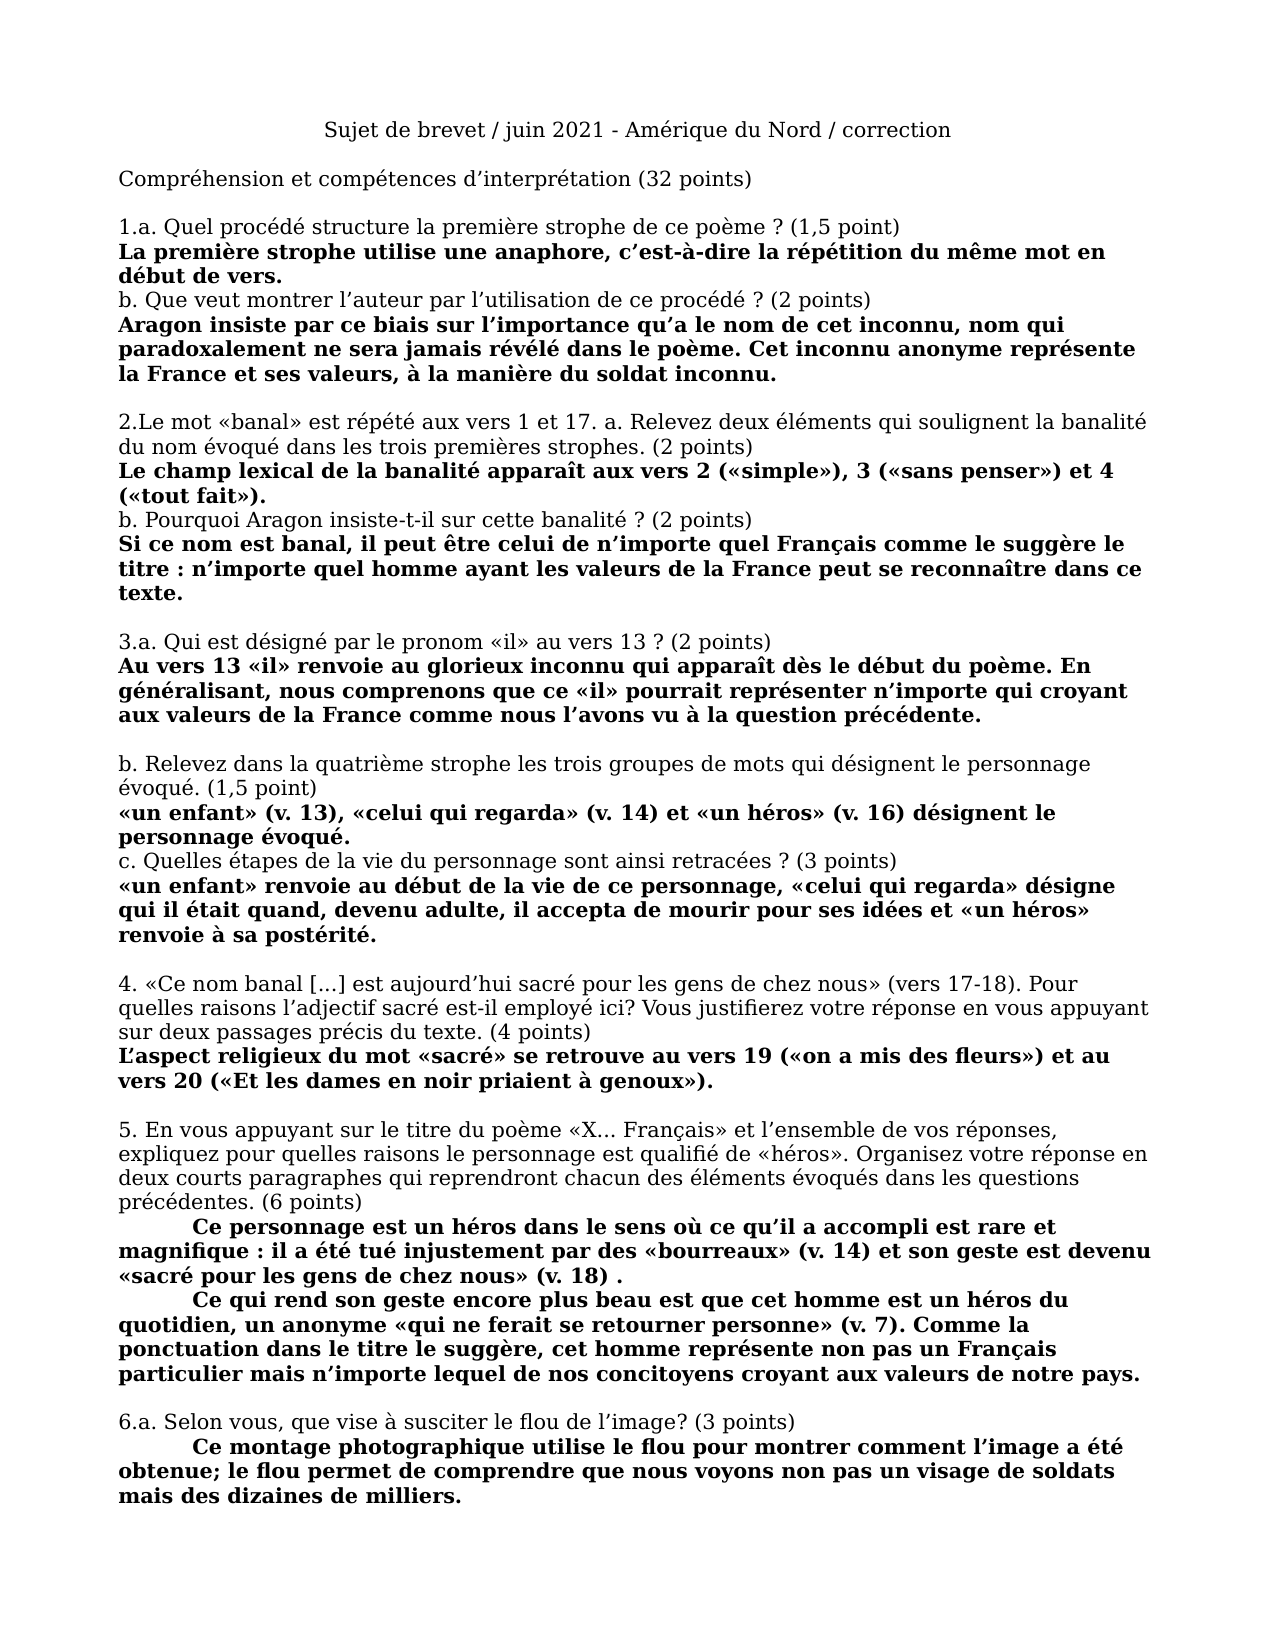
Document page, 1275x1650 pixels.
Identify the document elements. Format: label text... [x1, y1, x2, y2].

text «un enfant» (v. 13), «celui qui regarda» (v. 14) et «un héros» (v. 16) désignent le personnage évoqué. [118, 800, 1157, 849]
text 1.a. Quel procédé structure la première strophe de ce poème ? (1,5 point) [118, 215, 1157, 239]
text L’aspect religieux du mot «sacré» se retrouve au vers 19 («on a mis des fleurs») et au vers 20 («Et les dames en noir priaient à genoux»). [118, 1044, 1157, 1093]
text Le champ lexical de la banalité apparaît aux vers 2 («simple»), 3 («sans penser») et 4 («tout fait»). [118, 459, 1157, 508]
text Ce personnage est un héros dans le sens où ce qu’il a accompli est rare et magnifique : il a été tué injustement par des «bourreaux» (v. 14) et son geste est devenu «sacré pour les gens de chez nous» (v. 18) . [118, 1215, 1157, 1288]
text «un enfant» renvoie au début de la vie de ce personnage, «celui qui regarda» désigne qui il était quand, devenu adulte, il accepta de mourir pour ses idées et «un héros» renvoie à sa postérité. [118, 874, 1157, 947]
text Au vers 13 «il» renvoie au glorieux inconnu qui apparaît dès le début du poème. En généralisant, nous comprenons que ce «il» pourrait représenter n’importe qui croyant aux valeurs de la France comme nous l’avons vu à la question précédente. [118, 654, 1157, 728]
text Sujet de brevet / juin 2021 - Amérique du Nord / correction [118, 118, 1157, 142]
text La première strophe utilise une anaphore, c’est-à-dire la répétition du même mot en début de vers. [118, 239, 1157, 288]
text Aragon insiste par ce biais sur l’importance qu’a le nom de cet inconnu, nom qui paradoxalement ne sera jamais révélé dans le poème. Cet inconnu anonyme représente la France et ses valeurs, à la manière du soldat inconnu. [118, 313, 1157, 386]
text Ce montage photographique utilise le flou pour montrer comment l’image a été obtenue; le flou permet de comprendre que nous voyons non pas un visage de soldats mais des dizaines de milliers. [118, 1434, 1157, 1508]
text b. Que veut montrer l’auteur par l’utilisation de ce procédé ? (2 points) [118, 288, 1157, 313]
text b. Pourquoi Aragon insiste-t-il sur cette banalité ? (2 points) [118, 508, 1157, 532]
text 3.a. Qui est désigné par le pronom «il» au vers 13 ? (2 points) [118, 630, 1157, 654]
text Si ce nom est banal, il peut être celui de n’importe quel Français comme le suggère le titre : n’importe quel homme ayant les valeurs de la France peut se reconnaître dans ce texte. [118, 532, 1157, 606]
text c. Quelles étapes de la vie du personnage sont ainsi retracées ? (3 points) [118, 849, 1157, 874]
text b. Relevez dans la quatrième strophe les trois groupes de mots qui désignent le personnage évoqué. (1,5 point) [118, 752, 1157, 800]
text 5. En vous appuyant sur le titre du poème «X... Français» et l’ensemble de vos réponses, expliquez pour quelles raisons le personnage est qualifié de «héros». Organisez votre réponse en deux courts paragraphes qui reprendront chacun des éléments évoqués dans les questions précédentes. (6 points) [118, 1118, 1157, 1215]
text 2.Le mot «banal» est répété aux vers 1 et 17. a. Relevez deux éléments qui soulignent la banalité du nom évoqué dans les trois premières strophes. (2 points) [118, 410, 1157, 459]
text 6.a. Selon vous, que vise à susciter le flou de l’image? (3 points) [118, 1410, 1157, 1434]
text Compréhension et compétences d’interprétation (32 points) [118, 167, 1157, 191]
text 4. «Ce nom banal [...] est aujourd’hui sacré pour les gens de chez nous» (vers 17-18). Pour quelles raisons l’adjectif sacré est-il employé ici? Vous justifierez votre réponse en vous appuyant sur deux passages précis du texte. (4 points) [118, 972, 1157, 1044]
text Ce qui rend son geste encore plus beau est que cet homme est un héros du quotidien, un anonyme «qui ne ferait se retourner personne» (v. 7). Comme la ponctuation dans le titre le suggère, cet homme représente non pas un Français particulier mais n’importe lequel de nos concitoyens croyant aux valeurs de notre pays. [118, 1288, 1157, 1386]
